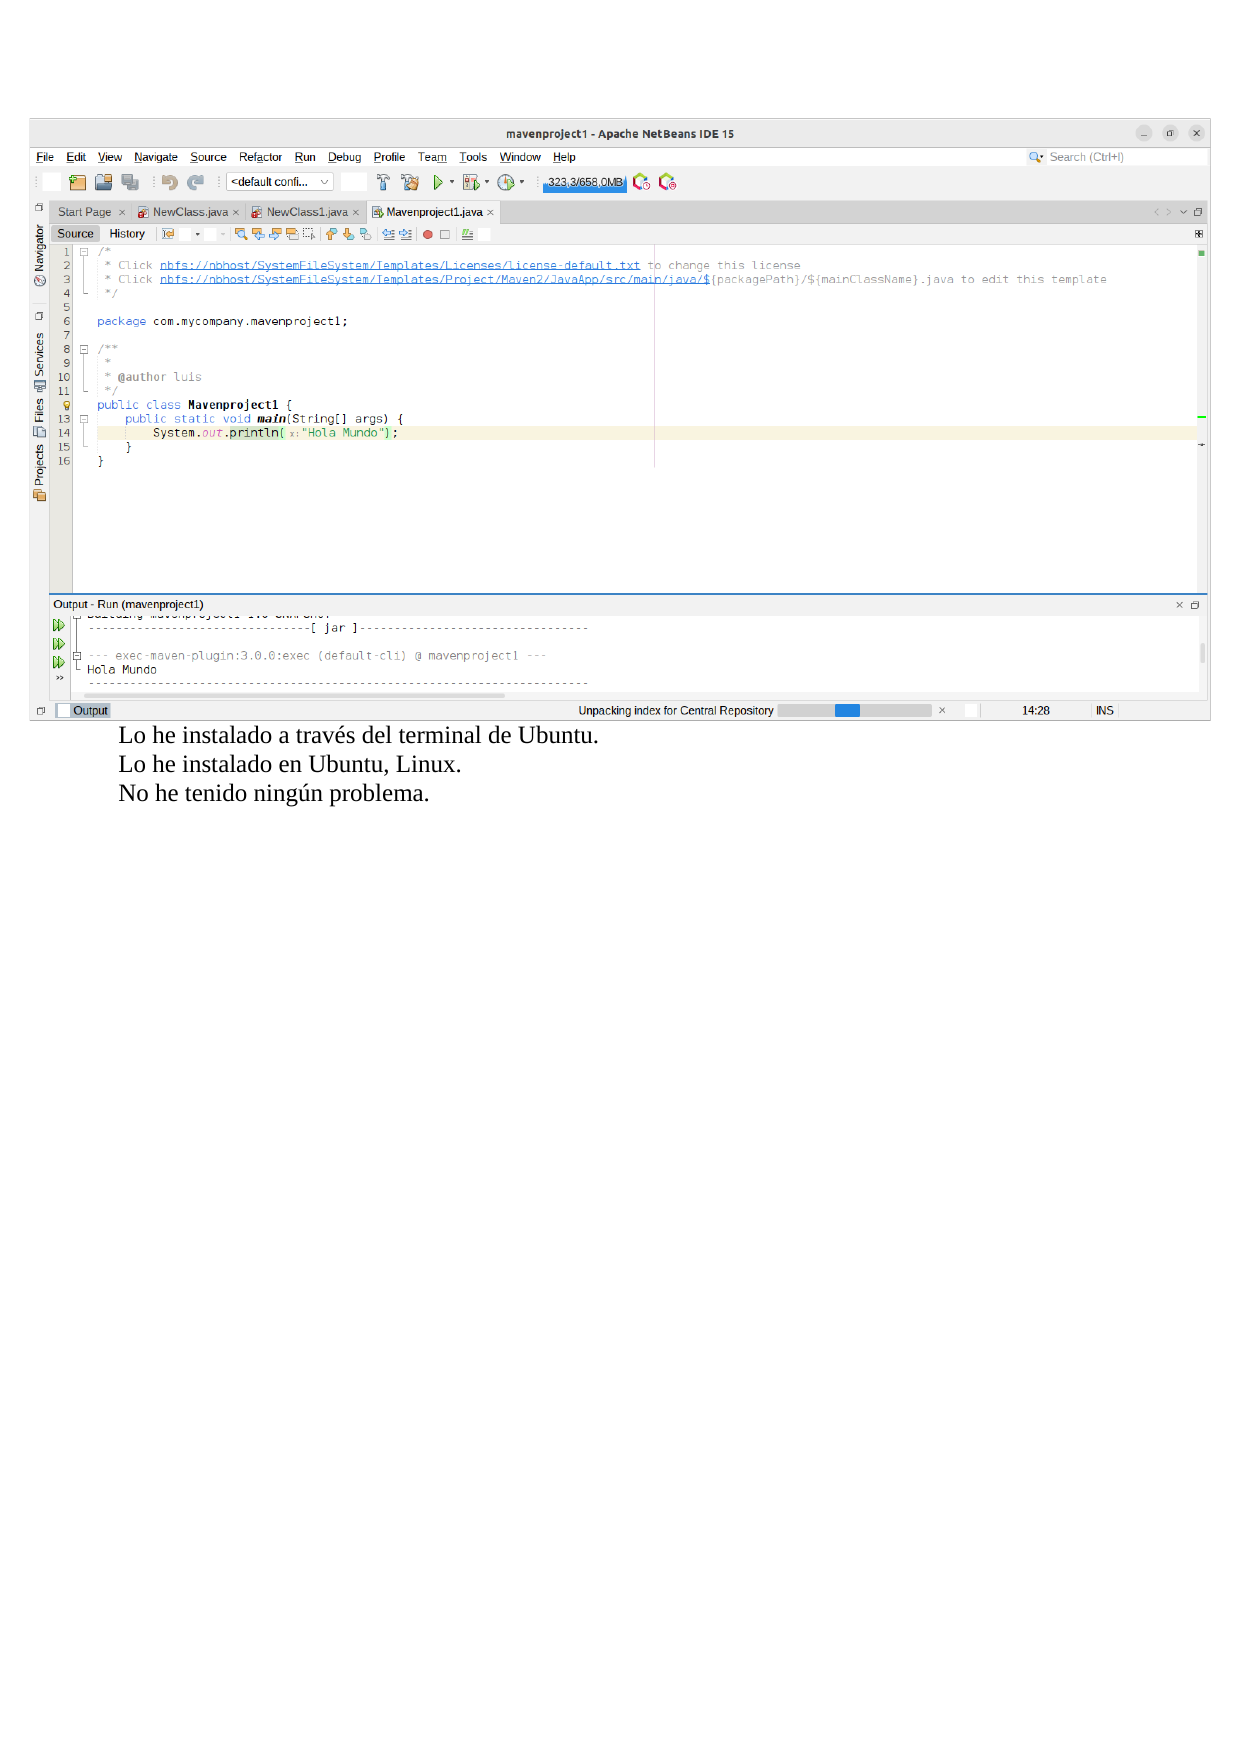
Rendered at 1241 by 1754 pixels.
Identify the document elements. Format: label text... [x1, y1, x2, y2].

text Lo he instalado en Ubuntu, Linux. [118, 749, 1122, 778]
text No he tenido ningún problema. [118, 778, 1122, 806]
text Lo he instalado a través del terminal de Ubuntu. [118, 721, 1122, 749]
picture [29, 118, 1211, 721]
